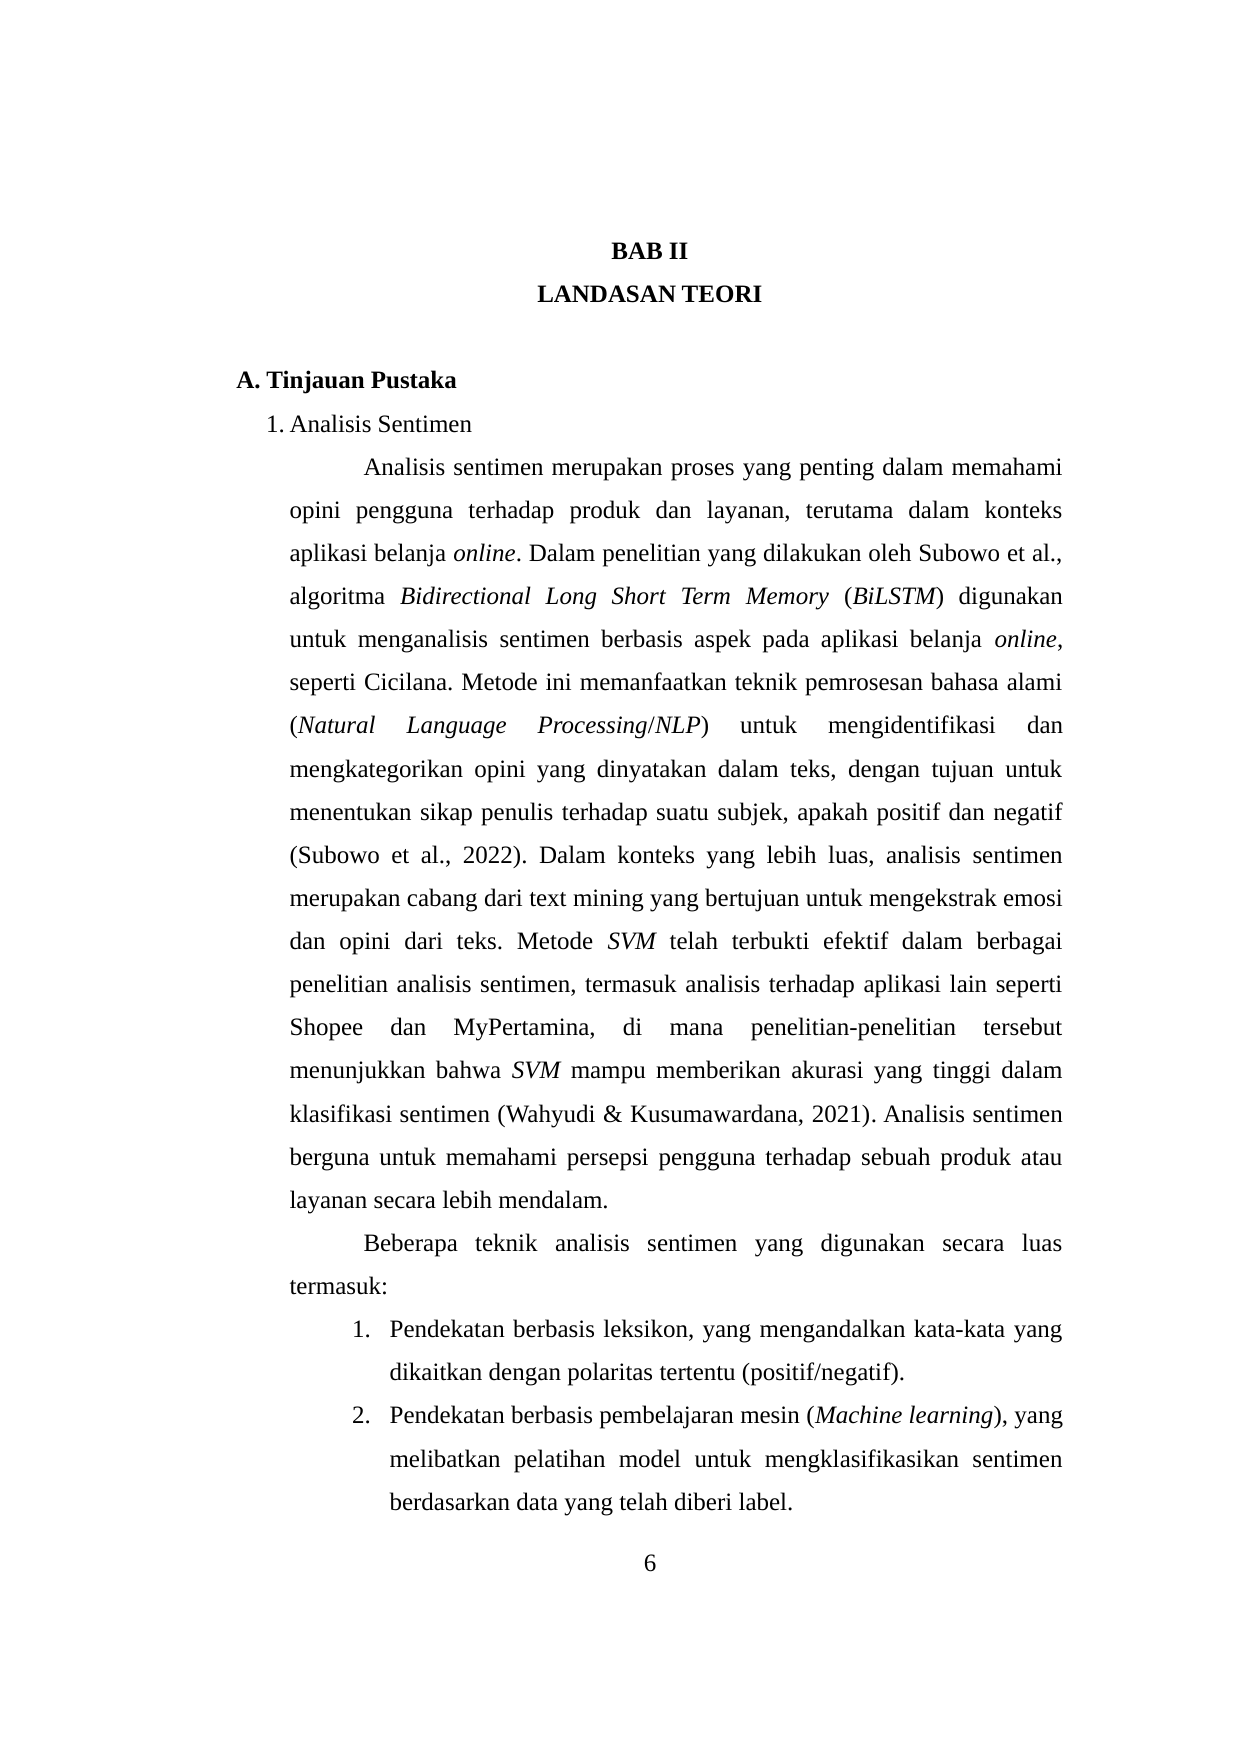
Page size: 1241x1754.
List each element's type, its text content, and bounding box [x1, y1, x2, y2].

text BAB II [236, 236, 1063, 265]
text Analisis sentimen merupakan proses yang penting dalam memahami opini pengguna terhadap produk dan layanan, terutama dalam konteks aplikasi belanja online. Dalam penelitian yang dilakukan oleh Subowo et al., algoritma Bidirectional Long Short Term Memory (BiLSTM) digunakan untuk menganalisis sentimen berbasis aspek pada aplikasi belanja online, seperti Cicilana. Metode ini memanfaatkan teknik pemrosesan bahasa alami (Natural Language Processing/NLP) untuk mengidentifikasi dan mengkategorikan opini yang dinyatakan dalam teks, dengan tujuan untuk menentukan sikap penulis terhadap suatu subjek, apakah positif dan negatif (Subowo et al., 2022)⁠. Dalam konteks yang lebih luas, analisis sentimen merupakan cabang dari text mining yang bertujuan untuk mengekstrak emosi dan opini dari teks. Metode SVM telah terbukti efektif dalam berbagai penelitian analisis sentimen, termasuk analisis terhadap aplikasi lain seperti Shopee dan MyPertamina, di mana penelitian-penelitian tersebut menunjukkan bahwa SVM mampu memberikan akurasi yang tinggi dalam klasifikasi sentimen (Wahyudi & Kusumawardana, 2021)⁠. Analisis sentimen berguna untuk memahami persepsi pengguna terhadap sebuah produk atau layanan secara lebih mendalam. [289, 452, 1063, 1214]
text 1. Analisis Sentimen [266, 409, 1063, 437]
list Pendekatan berbasis pembelajaran mesin (Machine learning), yang melibatkan pelatihan model untuk mengklasifikasikan sentimen berdasarkan data yang telah diberi label. [352, 1401, 1063, 1516]
list Pendekatan berbasis leksikon, yang mengandalkan kata-kata yang dikaitkan dengan polaritas tertentu (positif/negatif). [352, 1314, 1063, 1386]
text Beberapa teknik analisis sentimen yang digunakan secara luas termasuk: [289, 1228, 1063, 1300]
text LANDASAN TEORI [236, 279, 1063, 308]
text A. Tinjauan Pustaka [236, 366, 1063, 394]
